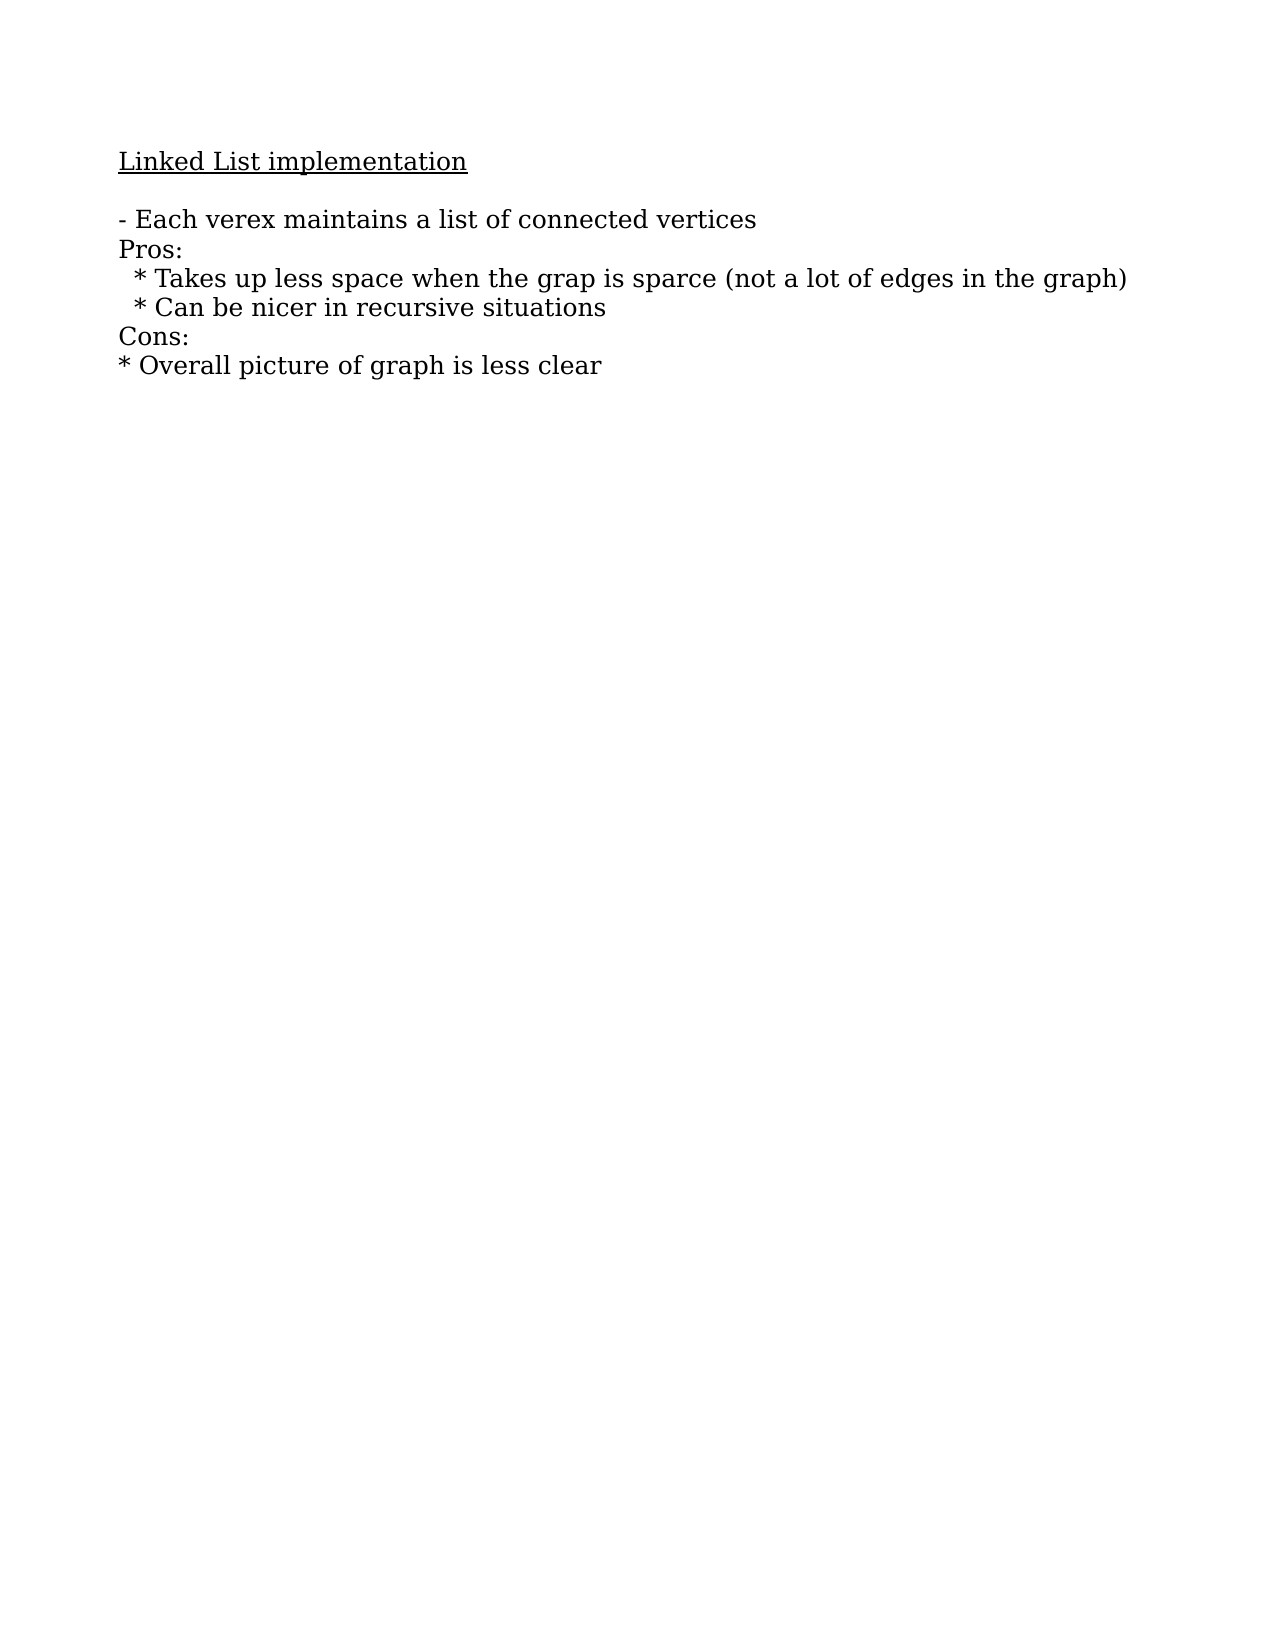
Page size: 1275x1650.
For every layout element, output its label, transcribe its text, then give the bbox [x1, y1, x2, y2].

text Cons: [118, 322, 1157, 351]
text Linked List implementation [118, 147, 1157, 176]
text Pros: * Takes up less space when the grap is sparce (not a lot of edges in the graph) [118, 235, 1157, 293]
text - Each verex maintains a list of connected vertices [118, 206, 1157, 235]
text * Can be nicer in recursive situations [118, 293, 1157, 322]
text * Overall picture of graph is less clear [118, 351, 1157, 381]
